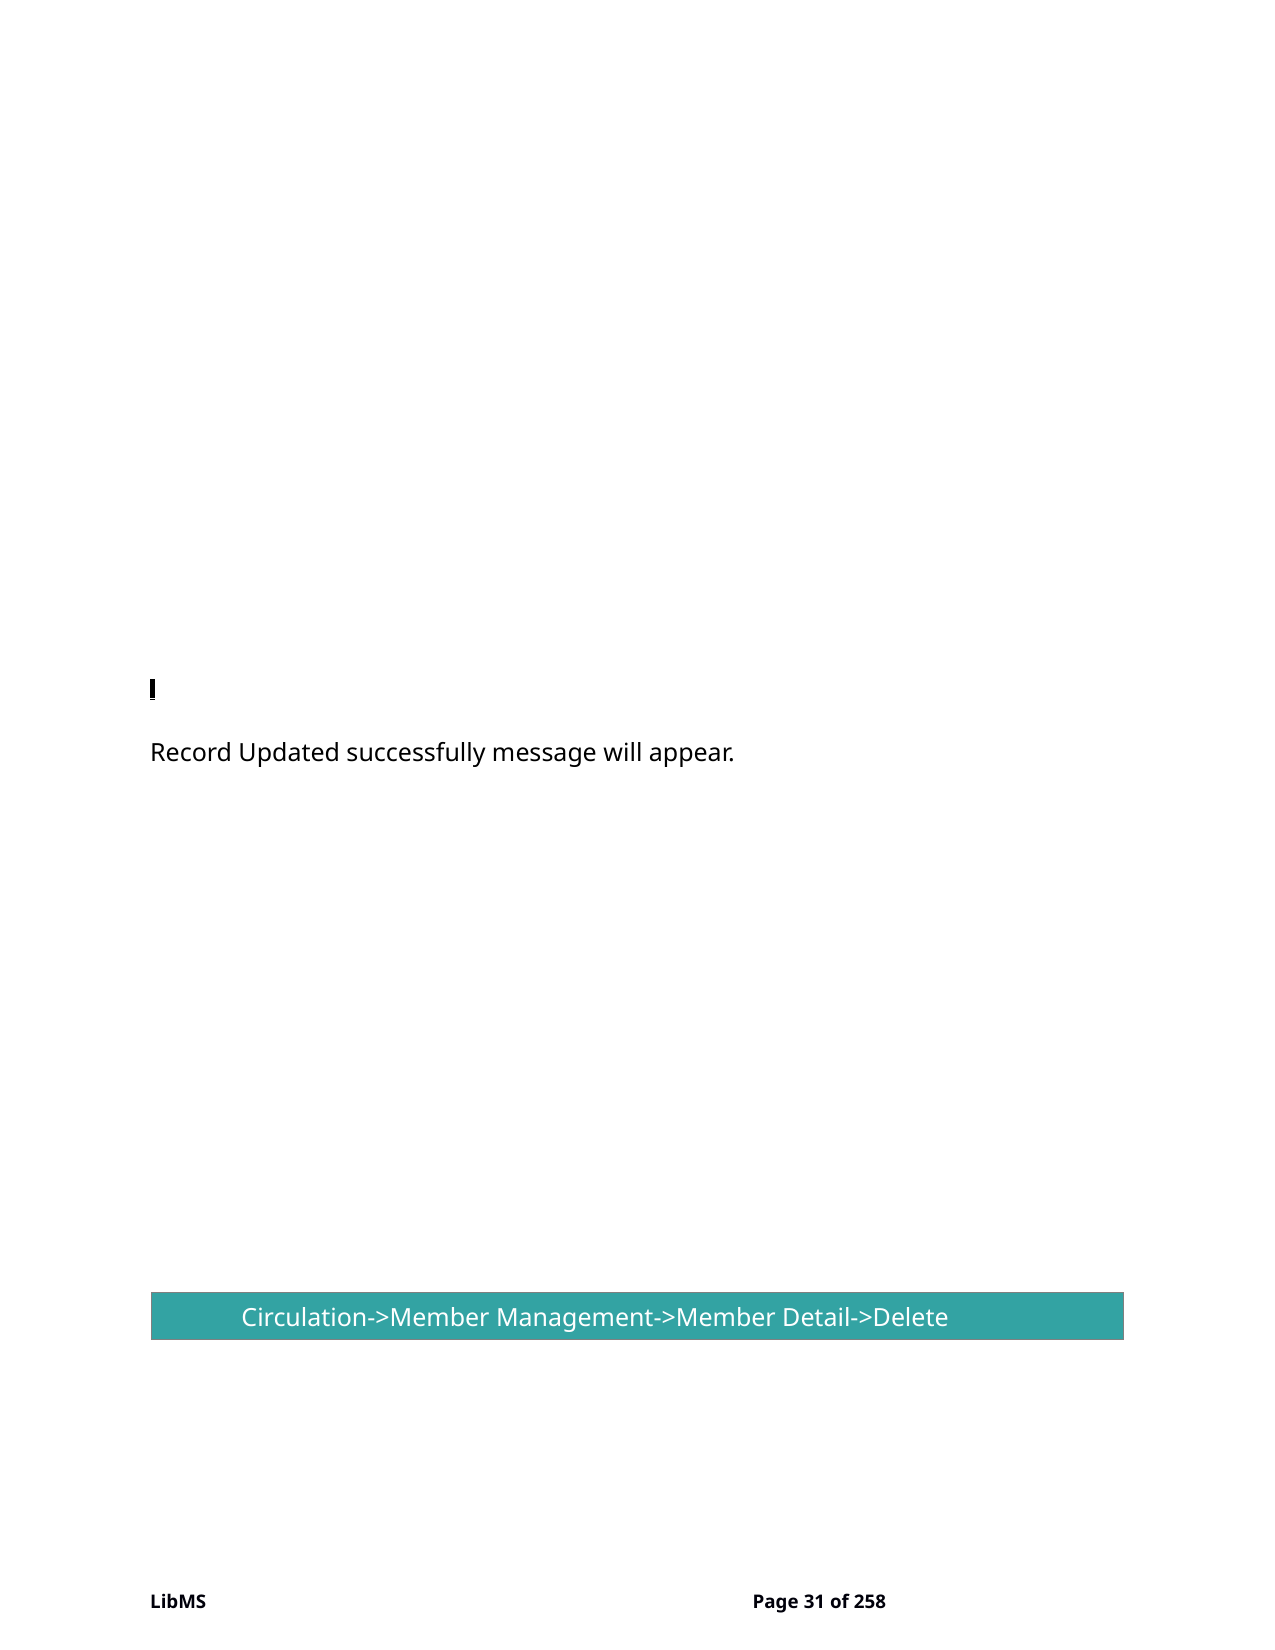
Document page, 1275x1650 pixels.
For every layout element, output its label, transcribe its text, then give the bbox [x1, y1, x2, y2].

text Record Updated successfully message will appear. [150, 133, 1125, 768]
